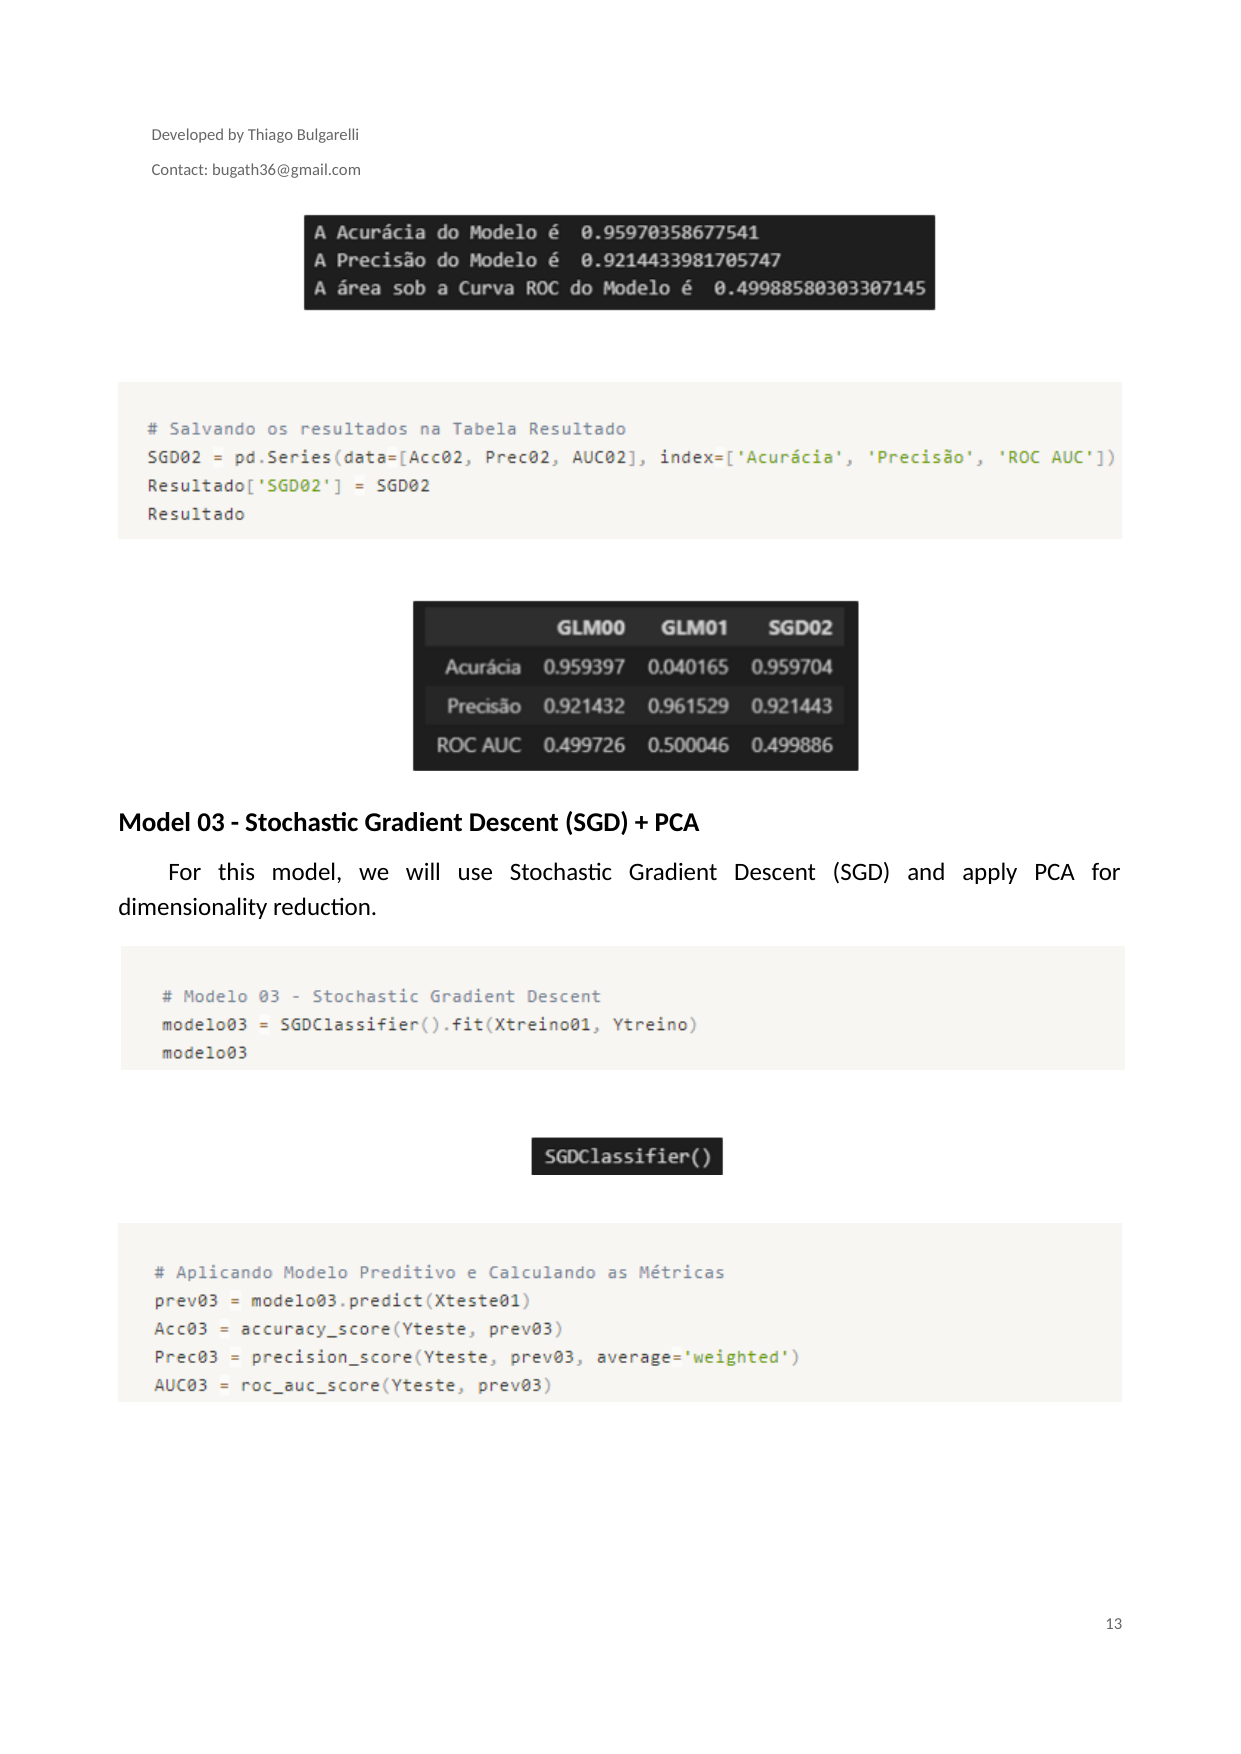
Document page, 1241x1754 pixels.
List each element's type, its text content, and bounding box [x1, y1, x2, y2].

picture [409, 595, 862, 771]
subtitle Model 03 - Stochastic Gradient Descent (SGD) + PCA [118, 805, 1122, 838]
picture [118, 1223, 1123, 1402]
picture [121, 946, 1125, 1070]
text For this model, we will use Stochastic Gradient Descent (SGD) and apply PCA for dimensionality reduction. [118, 856, 1122, 921]
picture [118, 382, 1123, 539]
picture [300, 209, 940, 313]
